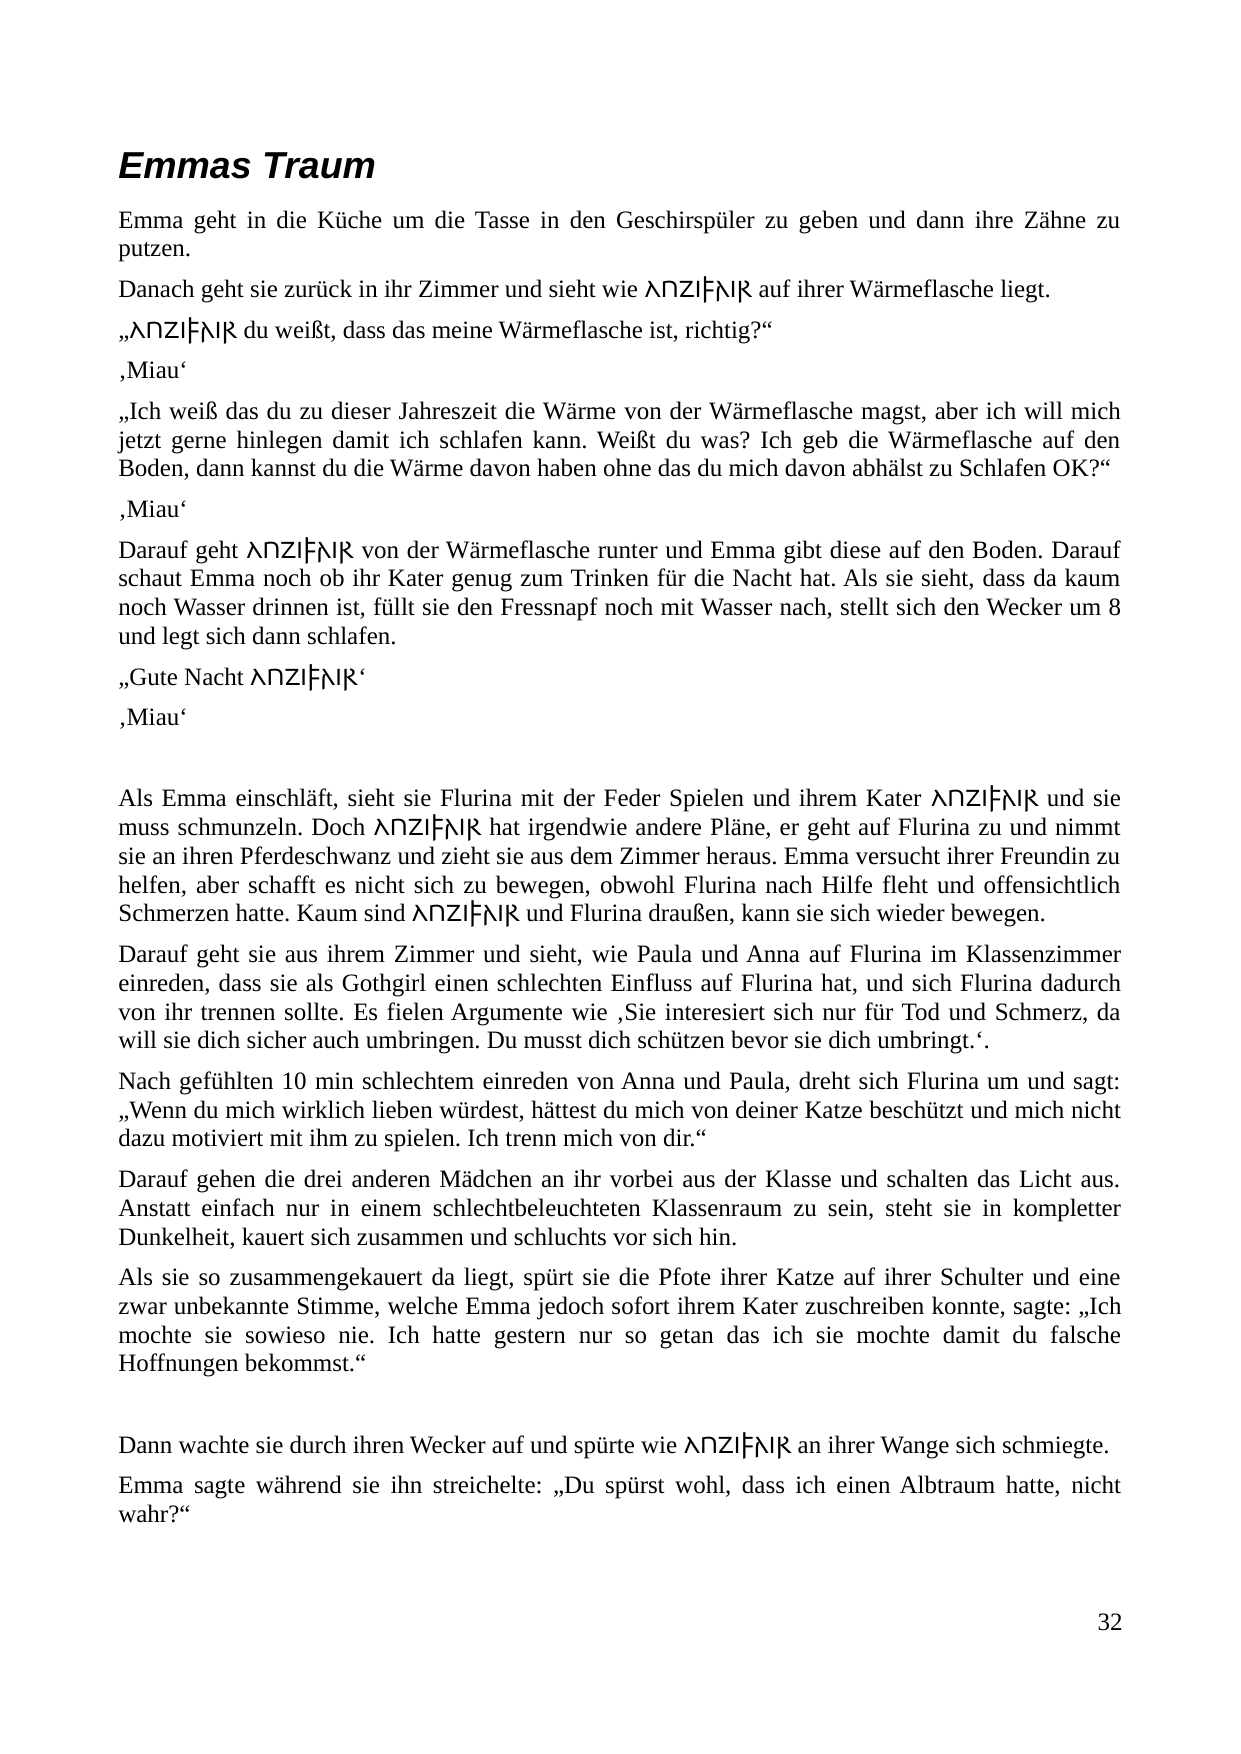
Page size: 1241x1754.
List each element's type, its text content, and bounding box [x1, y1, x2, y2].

text Nach gefühlten 10 min schlechtem einreden von Anna und Paula, dreht sich Flurina um und sagt: „Wenn du mich wirklich lieben würdest, hättest du mich von deiner Katze beschützt und mich nicht dazu motiviert mit ihm zu spielen. Ich trenn mich von dir.“ [118, 1066, 1122, 1152]
text ‚Miau‘ [118, 494, 1122, 523]
subtitle Emmas Traum [118, 143, 1122, 186]
text Darauf geht sie aus ihrem Zimmer und sieht, wie Paula und Anna auf Flurina im Klassenzimmer einreden, dass sie als Gothgirl einen schlechten Einfluss auf Flurina hat, und sich Flurina dadurch von ihr trennen sollte. Es fielen Argumente wie ‚Sie interesiert sich nur für Tod und Schmerz, da will sie dich sicher auch umbringen. Du musst dich schützen bevor sie dich umbringt.‘. [118, 939, 1122, 1054]
text Darauf geht 𐌻𐌿𐌶𐌹𐍆𐌰𐌹𐍂 von der Wärmeflasche runter und Emma gibt diese auf den Boden. Darauf schaut Emma noch ob ihr Kater genug zum Trinken für die Nacht hat. Als sie sieht, dass da kaum noch Wasser drinnen ist, füllt sie den Fressnapf noch mit Wasser nach, stellt sich den Wecker um 8 und legt sich dann schlafen. [118, 535, 1122, 650]
text „𐌻𐌿𐌶𐌹𐍆𐌰𐌹𐍂 du weißt, dass das meine Wärmeflasche ist, richtig?“ [118, 315, 1122, 343]
text ‚Miau‘ [118, 355, 1122, 384]
text Emma geht in die Küche um die Tasse in den Geschirspüler zu geben und dann ihre Zähne zu putzen. [118, 205, 1122, 262]
text Dann wachte sie durch ihren Wecker auf und spürte wie 𐌻𐌿𐌶𐌹𐍆𐌰𐌹𐍂 an ihrer Wange sich schmiegte. [118, 1430, 1122, 1458]
text Als sie so zusammengekauert da liegt, spürt sie die Pfote ihrer Katze auf ihrer Schulter und eine zwar unbekannte Stimme, welche Emma jedoch sofort ihrem Kater zuschreiben konnte, sagte: „Ich mochte sie sowieso nie. Ich hatte gestern nur so getan das ich sie mochte damit du falsche Hoffnungen bekommst.“ [118, 1262, 1122, 1377]
text Danach geht sie zurück in ihr Zimmer und sieht wie 𐌻𐌿𐌶𐌹𐍆𐌰𐌹𐍂 auf ihrer Wärmeflasche liegt. [118, 274, 1122, 303]
text Emma sagte während sie ihn streichelte: „Du spürst wohl, dass ich einen Albtraum hatte, nicht wahr?“ [118, 1470, 1122, 1528]
text „Ich weiß das du zu dieser Jahreszeit die Wärme von der Wärmeflasche magst, aber ich will mich jetzt gerne hinlegen damit ich schlafen kann. Weißt du was? Ich geb die Wärmeflasche auf den Boden, dann kannst du die Wärme davon haben ohne das du mich davon abhälst zu Schlafen OK?“ [118, 396, 1122, 482]
text Darauf gehen die drei anderen Mädchen an ihr vorbei aus der Klasse und schalten das Licht aus. Anstatt einfach nur in einem schlechtbeleuchteten Klassenraum zu sein, steht sie in kompletter Dunkelheit, kauert sich zusammen und schluchts vor sich hin. [118, 1164, 1122, 1250]
text Als Emma einschläft, sieht sie Flurina mit der Feder Spielen und ihrem Kater 𐌻𐌿𐌶𐌹𐍆𐌰𐌹𐍂 und sie muss schmunzeln. Doch 𐌻𐌿𐌶𐌹𐍆𐌰𐌹𐍂 hat irgendwie andere Pläne, er geht auf Flurina zu und nimmt sie an ihren Pferdeschwanz und zieht sie aus dem Zimmer heraus. Emma versucht ihrer Freundin zu helfen, aber schafft es nicht sich zu bewegen, obwohl Flurina nach Hilfe fleht und offensichtlich Schmerzen hatte. Kaum sind 𐌻𐌿𐌶𐌹𐍆𐌰𐌹𐍂 und Flurina draußen, kann sie sich wieder bewegen. [118, 783, 1122, 927]
text „Gute Nacht 𐌻𐌿𐌶𐌹𐍆𐌰𐌹𐍂‘ [118, 662, 1122, 690]
text ‚Miau‘ [118, 702, 1122, 731]
